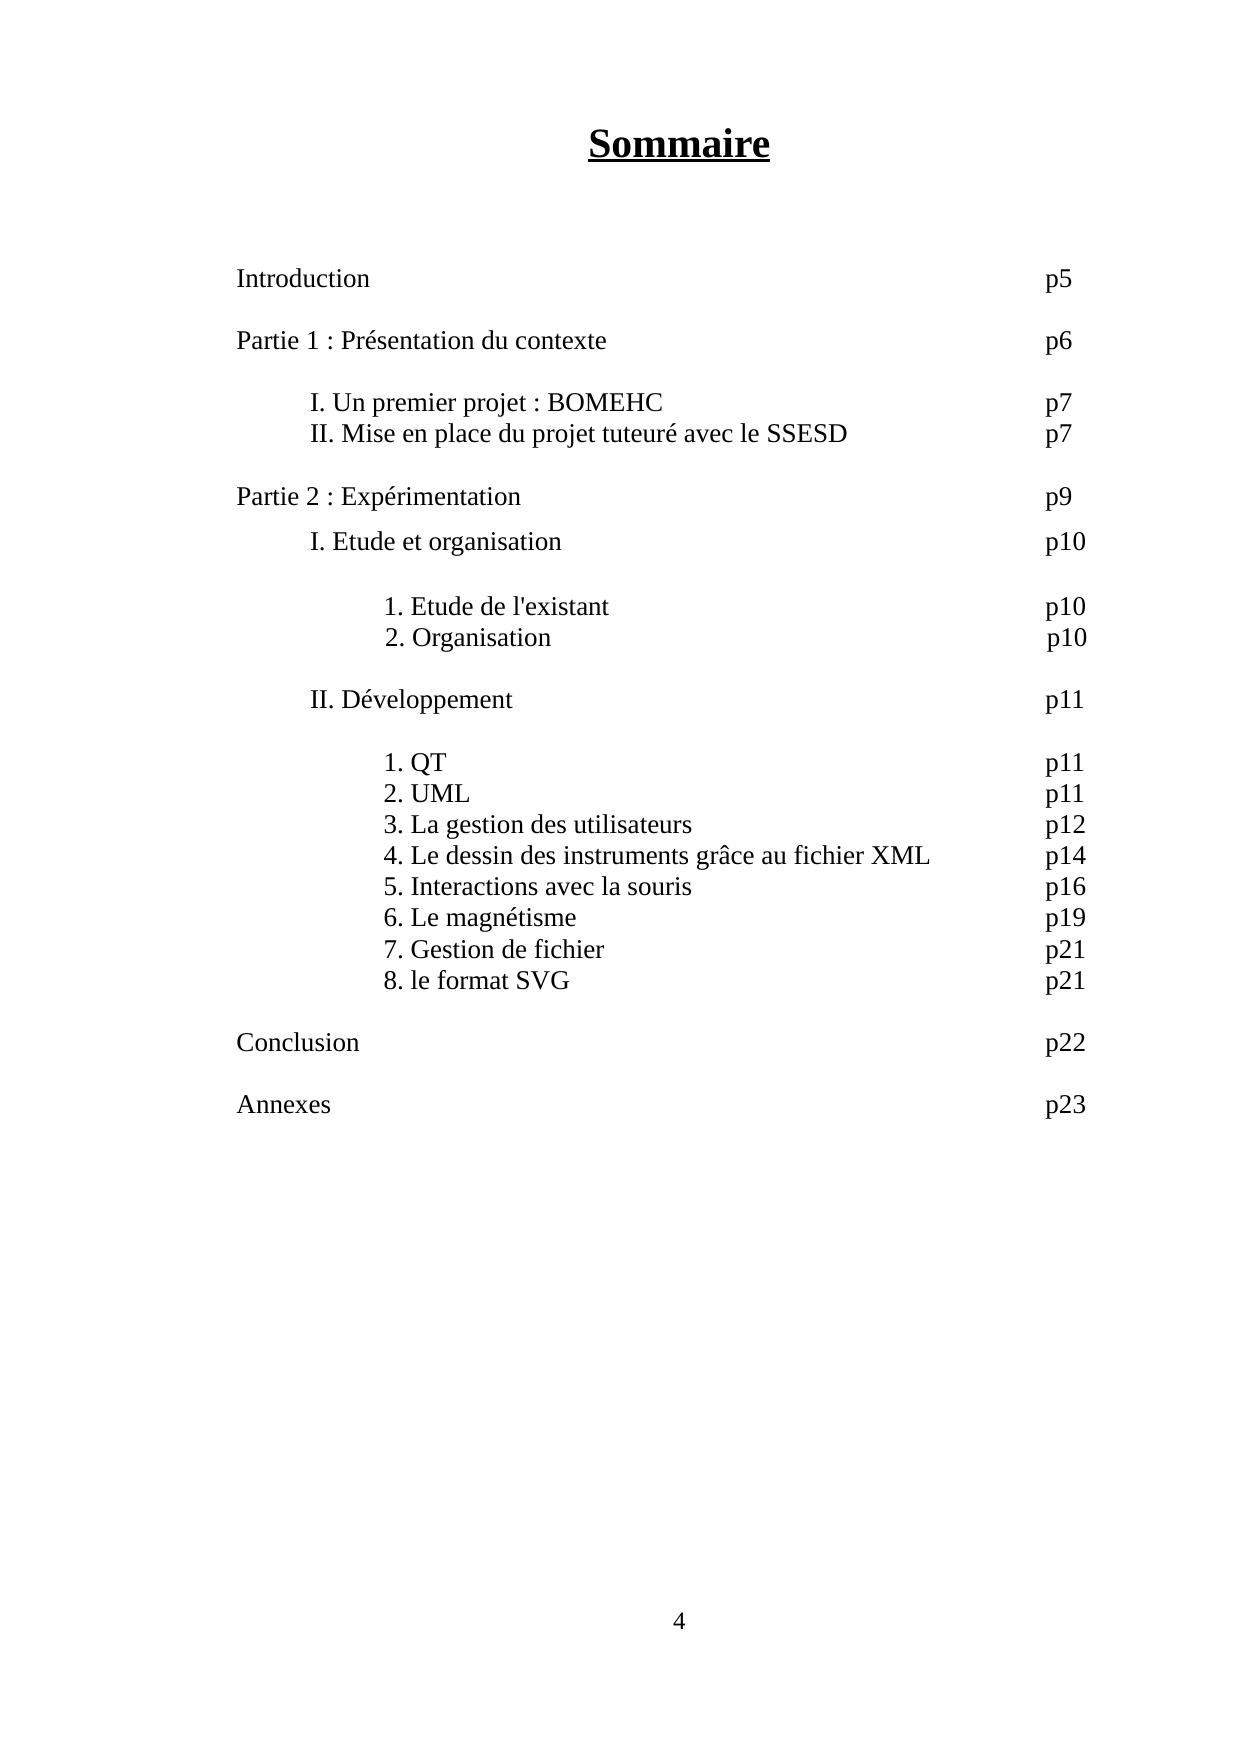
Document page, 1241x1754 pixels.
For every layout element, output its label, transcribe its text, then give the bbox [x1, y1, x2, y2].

text 1. Etude de l'existant p10 [310, 590, 1122, 621]
text II. Développement p11 [236, 683, 1122, 715]
text 8. le format SVG p21 [383, 964, 1122, 995]
text 1. QT p11 [236, 746, 1122, 777]
text Conclusion p22 [236, 1026, 1122, 1057]
text 7. Gestion de fichier p21 [383, 933, 1122, 964]
text 6. Le magnétisme p19 [383, 902, 1122, 933]
text 5. Interactions avec la souris p16 [383, 870, 1122, 902]
text Partie 1 : Présentation du contexte p6 [236, 324, 1122, 355]
text Annexes p23 [236, 1088, 1122, 1119]
text Sommaire [236, 118, 1122, 166]
list 2. Organisation p10 [274, 621, 1122, 652]
text 4. Le dessin des instruments grâce au fichier XML p14 [383, 839, 1122, 870]
text I. Un premier projet : BOMEHC p7 [236, 386, 1122, 418]
text I. Etude et organisation p10 [236, 511, 1122, 559]
text II. Mise en place du projet tuteuré avec le SSESD p7 [236, 418, 1122, 449]
text Partie 2 : Expérimentation p9 [236, 480, 1122, 511]
text 3. La gestion des utilisateurs p12 [383, 808, 1122, 839]
text Introduction p5 [236, 262, 1122, 293]
text 2. UML p11 [236, 777, 1122, 808]
